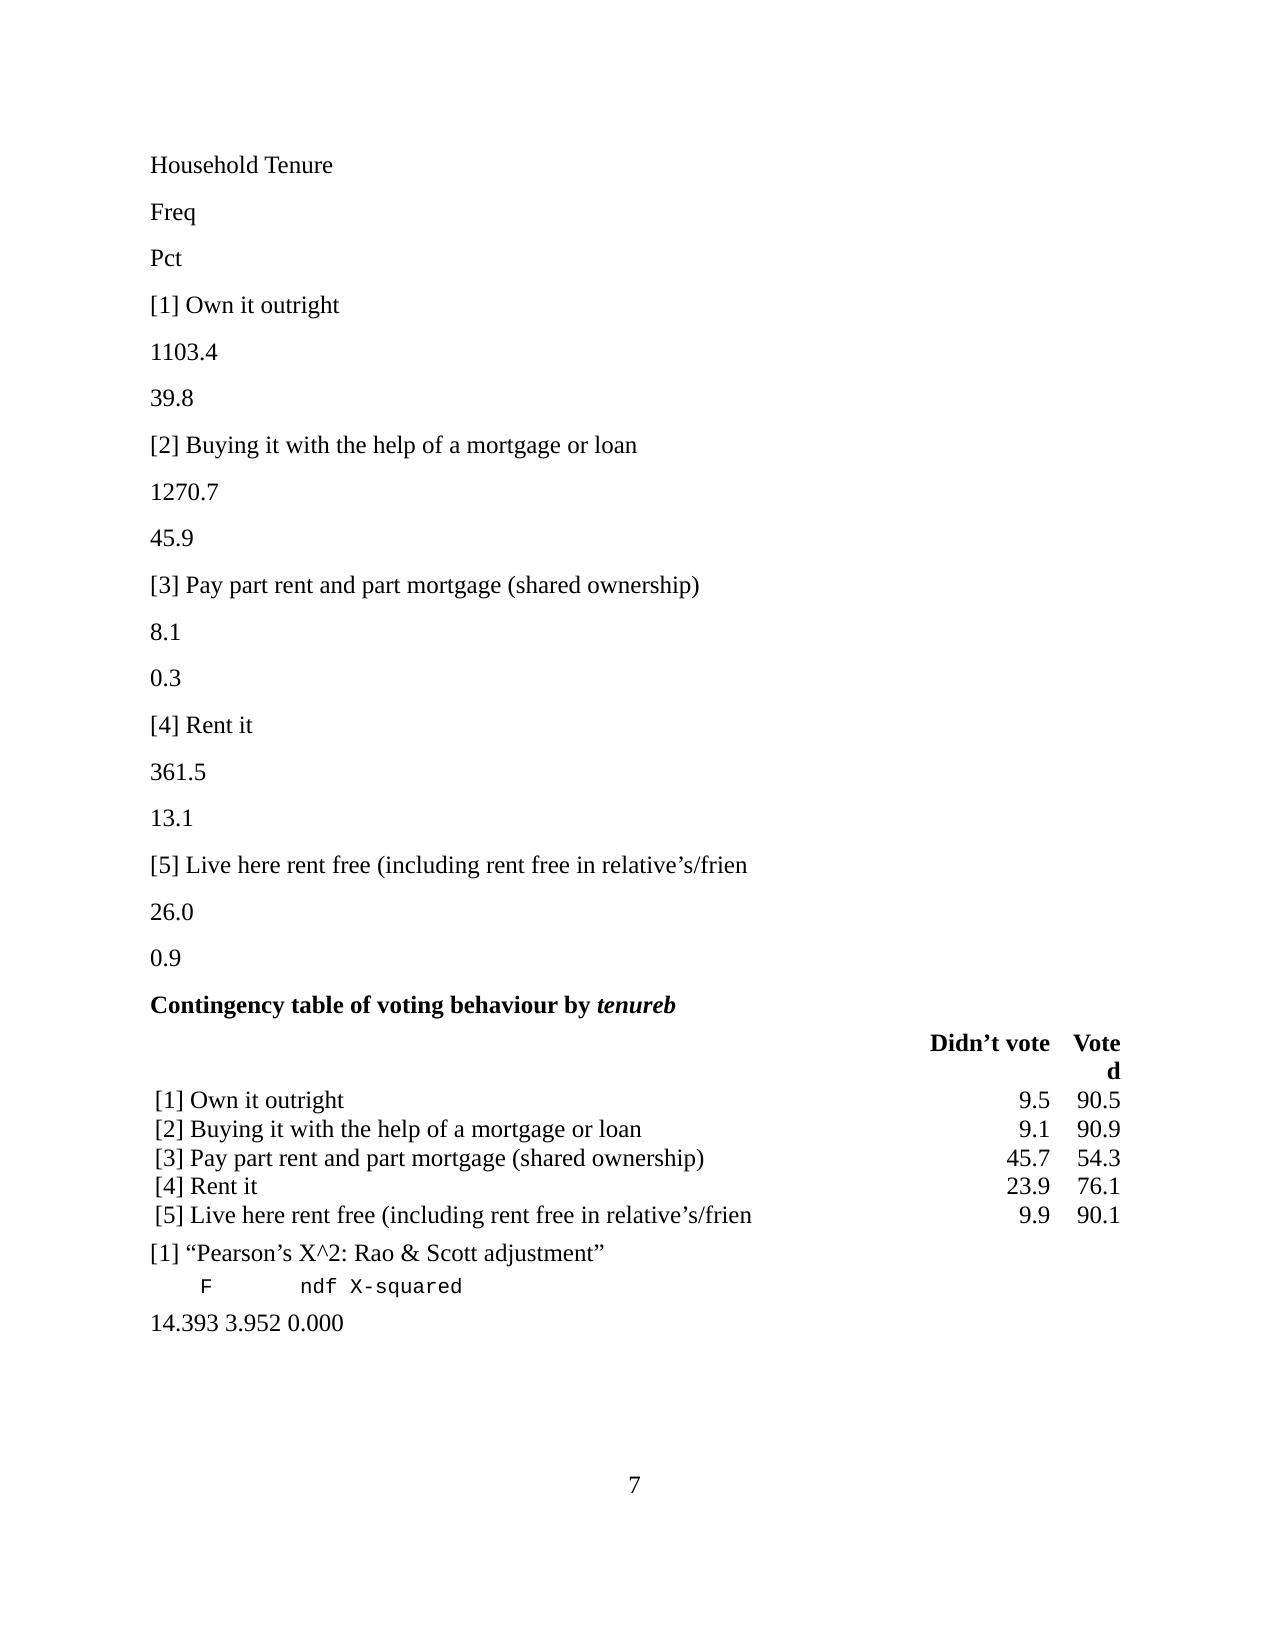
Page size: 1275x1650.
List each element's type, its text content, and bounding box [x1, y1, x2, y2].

text 0.9 [150, 943, 1125, 972]
text 1103.4 [150, 337, 1125, 365]
text 39.8 [150, 383, 1125, 412]
table_cell 9.5 [914, 1085, 1054, 1114]
text Contingency table of voting behaviour by tenureb [150, 990, 1125, 1019]
table_cell [3] Pay part rent and part mortgage (shared ownership) [150, 1143, 913, 1171]
text 26.0 [150, 897, 1125, 925]
table_cell 90.5 [1055, 1085, 1125, 1114]
text 45.9 [150, 523, 1125, 552]
table_cell 90.1 [1055, 1200, 1125, 1229]
table_cell [2] Buying it with the help of a mortgage or loan [150, 1114, 913, 1143]
text Freq [150, 197, 1125, 225]
table_cell [5] Live here rent free (including rent free in relative’s/frien [150, 1200, 913, 1229]
text Household Tenure [150, 150, 1125, 179]
table_cell 54.3 [1055, 1143, 1125, 1171]
table_cell [1] Own it outright [150, 1085, 913, 1114]
text [2] Buying it with the help of a mortgage or loan [150, 430, 1125, 459]
table_header Voted [1055, 1028, 1125, 1085]
text [5] Live here rent free (including rent free in relative’s/frien [150, 850, 1125, 879]
table_cell [4] Rent it [150, 1171, 913, 1200]
text F ndf X-squared [150, 1276, 1125, 1299]
text 14.393 3.952 0.000 [150, 1308, 1125, 1337]
table_cell 9.1 [914, 1114, 1054, 1143]
text 13.1 [150, 803, 1125, 832]
table_cell 45.7 [914, 1143, 1054, 1171]
text Pct [150, 243, 1125, 272]
table_cell 9.9 [914, 1200, 1054, 1229]
text 1270.7 [150, 477, 1125, 505]
table_cell 76.1 [1055, 1171, 1125, 1200]
text 361.5 [150, 757, 1125, 785]
text 8.1 [150, 617, 1125, 645]
table_cell 23.9 [914, 1171, 1054, 1200]
table_cell 90.9 [1055, 1114, 1125, 1143]
text [3] Pay part rent and part mortgage (shared ownership) [150, 570, 1125, 599]
text [1] “Pearson’s X^2: Rao & Scott adjustment” [150, 1238, 1125, 1267]
table_header Didn’t vote [914, 1028, 1054, 1085]
text 0.3 [150, 663, 1125, 692]
text [4] Rent it [150, 710, 1125, 739]
table_header [150, 1028, 913, 1085]
text [1] Own it outright [150, 290, 1125, 319]
